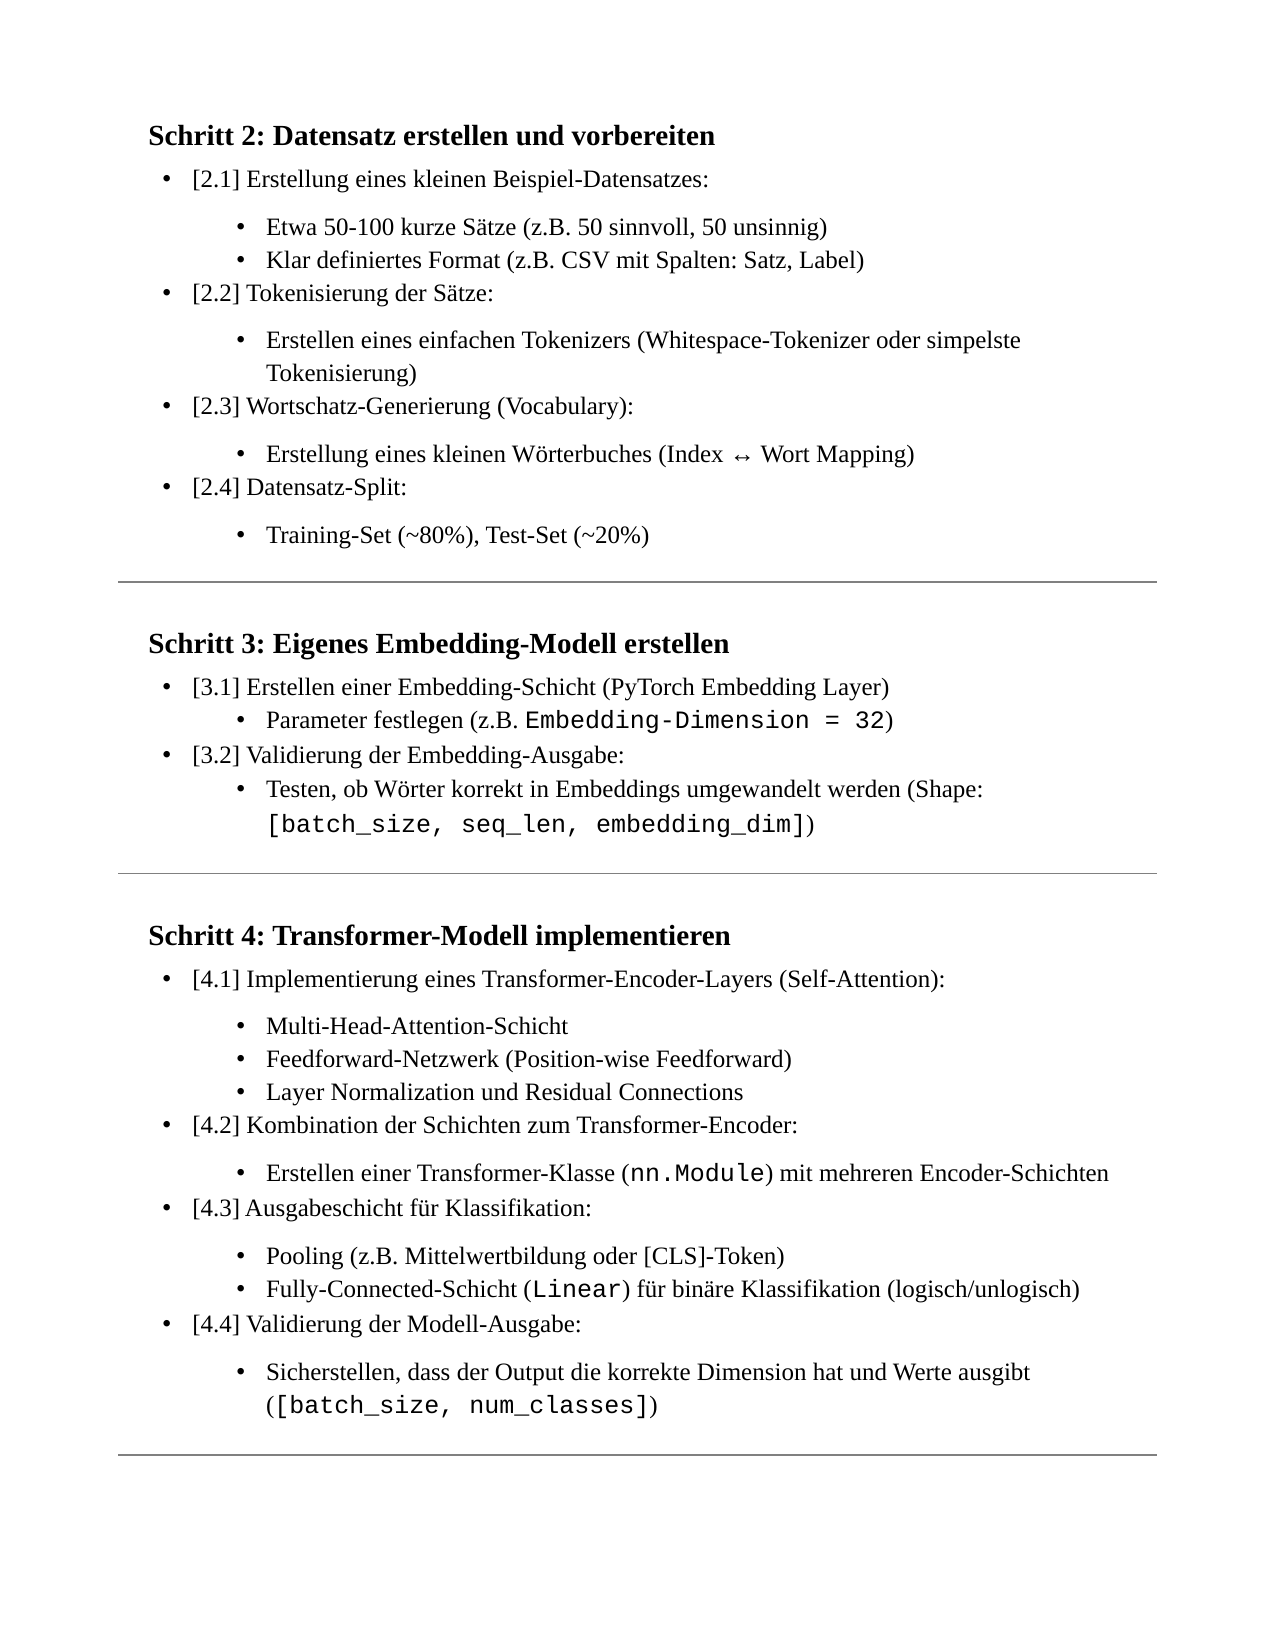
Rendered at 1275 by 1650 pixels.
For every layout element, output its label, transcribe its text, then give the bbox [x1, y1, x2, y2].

list [2.1] Erstellung eines kleinen Beispiel-Datensatzes: [162, 164, 1157, 193]
list [3.2] Validierung der Embedding-Ausgabe: [162, 741, 1157, 769]
list Multi-Head-Attention-Schicht [236, 1011, 1157, 1040]
list [4.3] Ausgabeschicht für Klassifikation: [162, 1193, 1157, 1222]
list [4.1] Implementierung eines Transformer-Encoder-Layers (Self-Attention): [162, 964, 1157, 992]
list Erstellung eines kleinen Wörterbuches (Index ↔ Wort Mapping) [236, 439, 1157, 468]
list Parameter festlegen (z.B. Embedding-Dimension = 32) [236, 705, 1157, 736]
list Etwa 50-100 kurze Sätze (z.B. 50 sinnvoll, 50 unsinnig) [236, 212, 1157, 241]
list [2.2] Tokenisierung der Sätze: [162, 278, 1157, 307]
subtitle ✅ Schritt 2: Datensatz erstellen und vorbereiten [118, 118, 1157, 152]
list Klar definiertes Format (z.B. CSV mit Spalten: Satz, Label) [236, 245, 1157, 273]
list Erstellen eines einfachen Tokenizers (Whitespace-Tokenizer oder simpelste Tokenisierung) [236, 325, 1157, 387]
list Testen, ob Wörter korrekt in Embeddings umgewandelt werden (Shape: [batch_size, seq_len, embedding_dim]) [236, 774, 1157, 839]
subtitle ✅ Schritt 4: Transformer-Modell implementieren [118, 918, 1157, 951]
list Erstellen einer Transformer-Klasse (nn.Module) mit mehreren Encoder-Schichten [236, 1158, 1157, 1189]
list Pooling (z.B. Mittelwertbildung oder [CLS]-Token) [236, 1241, 1157, 1270]
list [4.2] Kombination der Schichten zum Transformer-Encoder: [162, 1110, 1157, 1139]
list Sicherstellen, dass der Output die korrekte Dimension hat und Werte ausgibt ([batch_size, num_classes]) [236, 1357, 1157, 1421]
list [4.4] Validierung der Modell-Ausgabe: [162, 1309, 1157, 1338]
list Feedforward-Netzwerk (Position-wise Feedforward) [236, 1044, 1157, 1073]
list [3.1] Erstellen einer Embedding-Schicht (PyTorch Embedding Layer) [162, 672, 1157, 701]
list [2.3] Wortschatz-Generierung (Vocabulary): [162, 391, 1157, 420]
list Fully-Connected-Schicht (Linear) für binäre Klassifikation (logisch/unlogisch) [236, 1274, 1157, 1305]
list [2.4] Datensatz-Split: [162, 472, 1157, 501]
list Training-Set (~80%), Test-Set (~20%) [236, 520, 1157, 548]
list Layer Normalization und Residual Connections [236, 1077, 1157, 1106]
subtitle ✅ Schritt 3: Eigenes Embedding-Modell erstellen [118, 626, 1157, 660]
